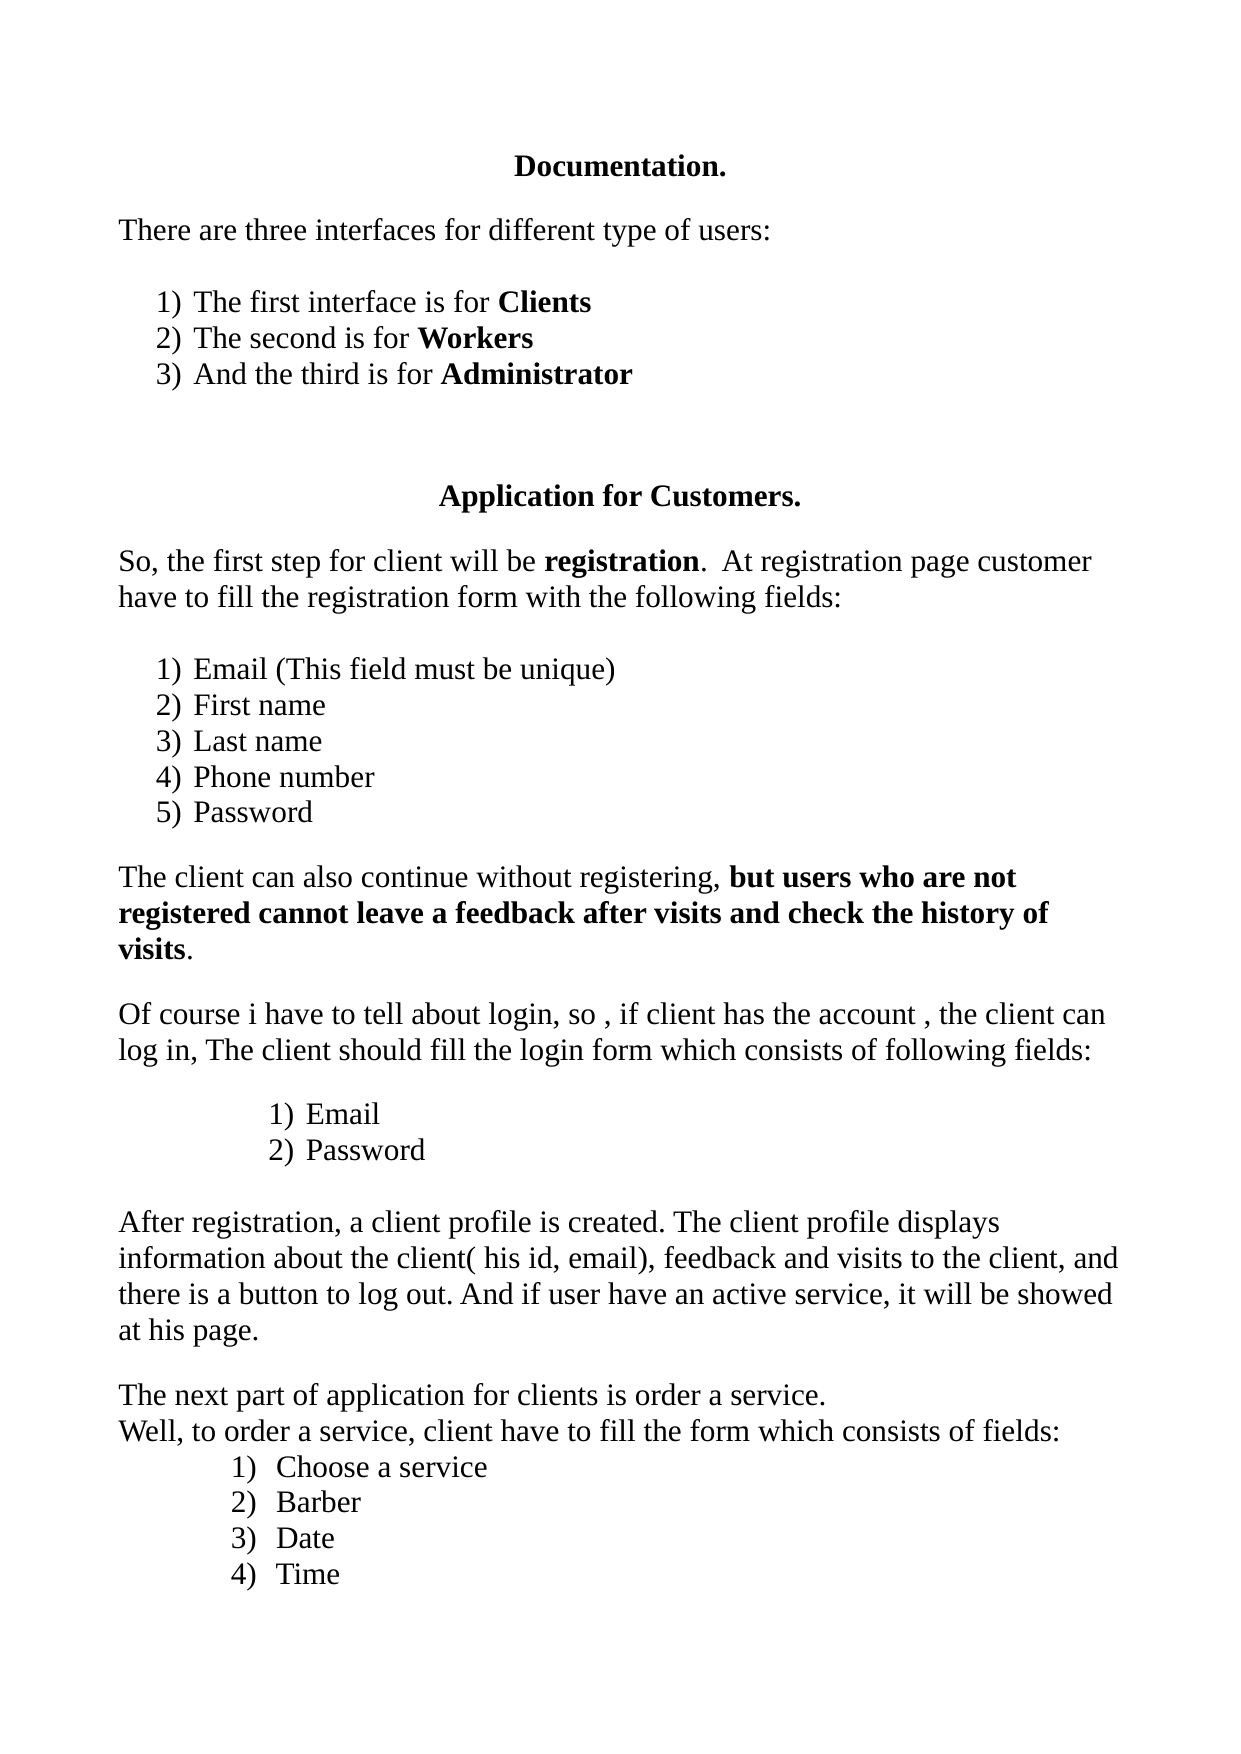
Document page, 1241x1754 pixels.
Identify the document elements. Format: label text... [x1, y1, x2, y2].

list Email (This field must be unique) [156, 650, 1122, 686]
list And the third is for Administrator [156, 355, 1122, 391]
text So, the first step for client will be registration. At registration page customer have to fill the registration form with the following fields: [118, 542, 1122, 614]
list Password [268, 1132, 1122, 1167]
list Email [268, 1096, 1122, 1132]
list First name [156, 686, 1122, 722]
list Barber [231, 1484, 1122, 1520]
text The client can also continue without registering, but users who are not registered cannot leave a feedback after visits and check the history of visits. [118, 858, 1122, 966]
text After registration, a client profile is created. The client profile displays information about the client( his id, email), feedback and visits to the client, and there is a button to log out. And if user have an active service, it will be showed at his page. [118, 1203, 1122, 1347]
list Last name [156, 722, 1122, 758]
list Date [231, 1520, 1122, 1556]
list The second is for Workers [156, 319, 1122, 355]
text Well, to order a service, client have to fill the form which consists of fields: [118, 1412, 1122, 1448]
list Phone number [156, 758, 1122, 794]
list Password [156, 794, 1122, 830]
text There are three interfaces for different type of users: [118, 212, 1122, 247]
list The first interface is for Clients [156, 283, 1122, 319]
text The next part of application for clients is order a service. [118, 1376, 1122, 1412]
text Application for Customers. [118, 477, 1122, 513]
text Documentation. [118, 147, 1122, 183]
list Choose a service [231, 1448, 1122, 1484]
list Time [231, 1556, 1122, 1592]
text Of course i have to tell about login, so , if client has the account , the client can log in, The client should fill the login form which consists of following fields: [118, 995, 1122, 1067]
